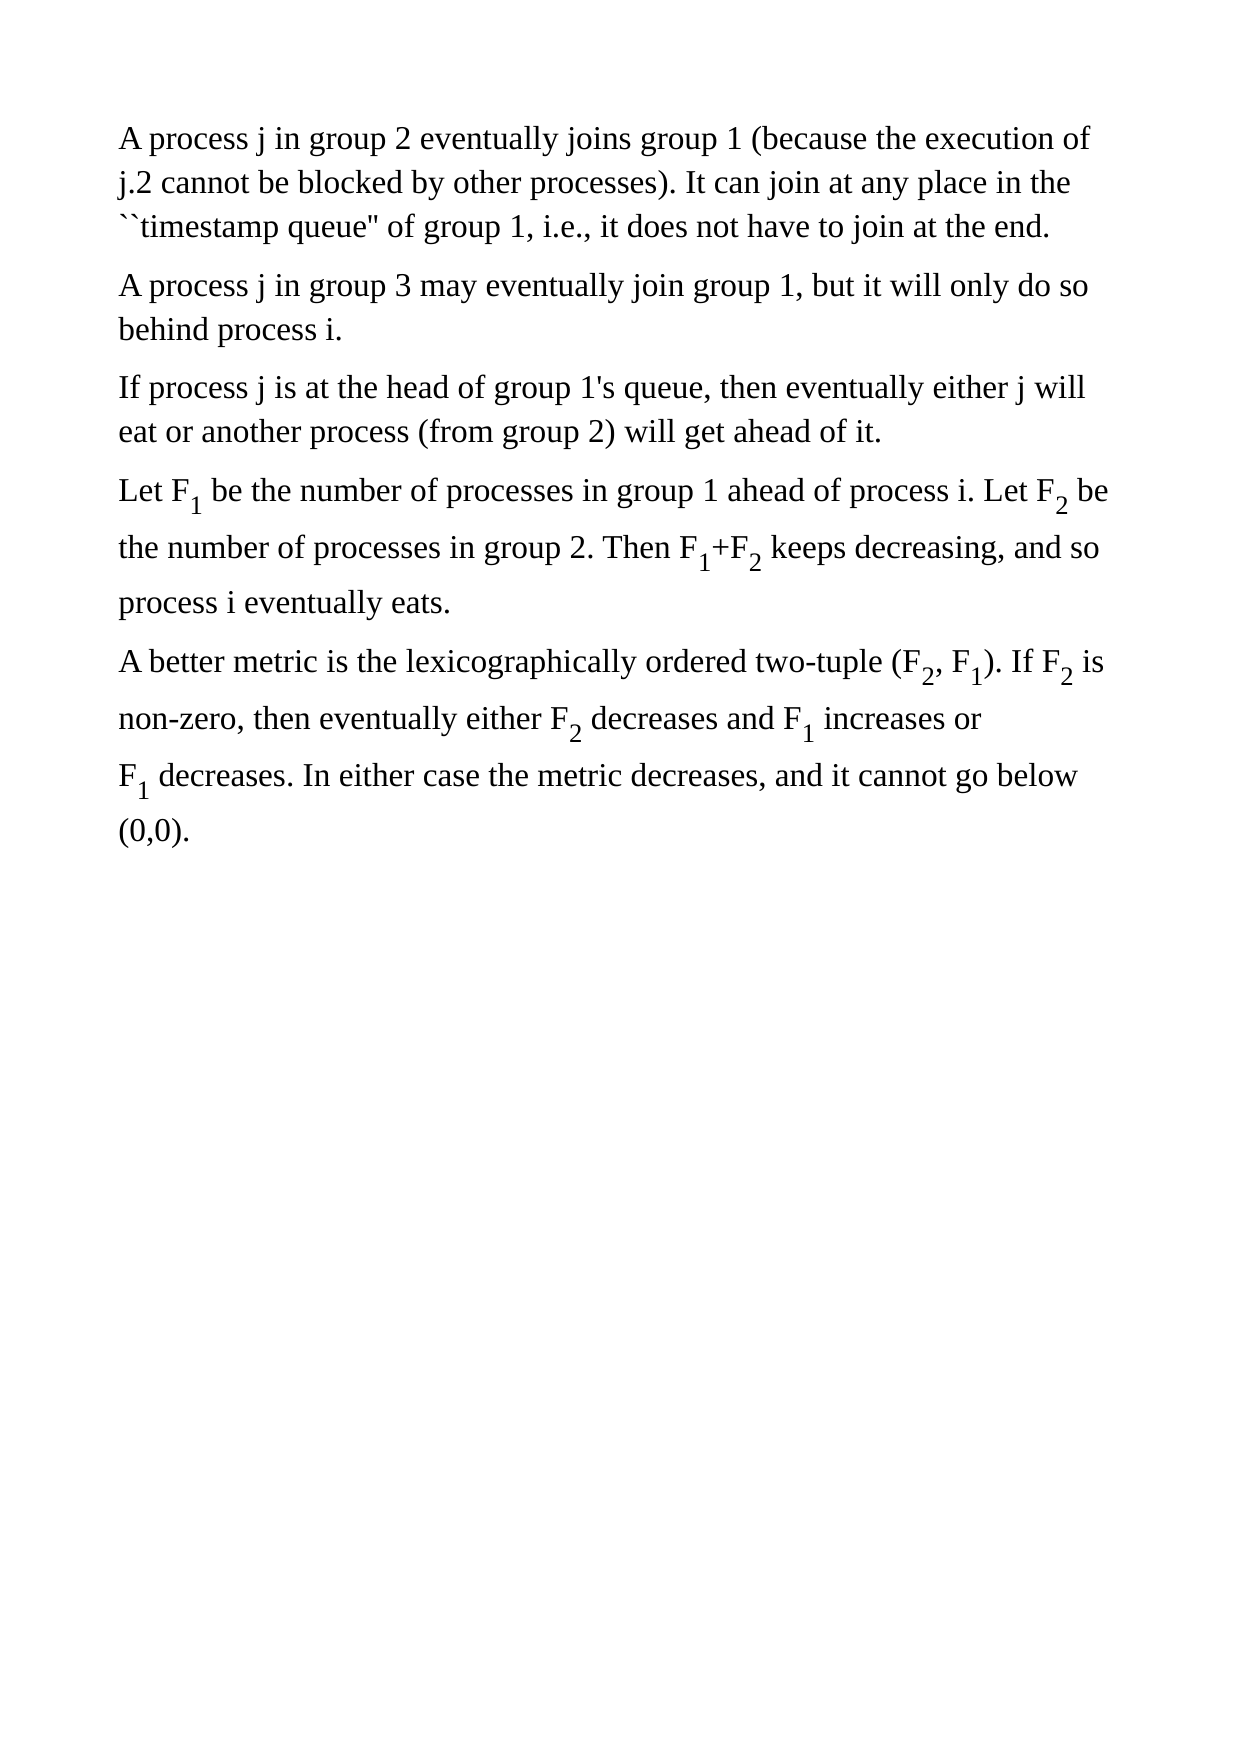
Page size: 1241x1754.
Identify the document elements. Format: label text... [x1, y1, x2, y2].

text A better metric is the lexicographically ordered two-tuple (F2, F1). If F2 is non-zero, then eventually either F2 decreases and F1 increases or F1 decreases. In either case the metric decreases, and it cannot go below (0,0). [118, 641, 1122, 849]
text A process j in group 3 may eventually join group 1, but it will only do so behind process i. [118, 265, 1122, 347]
text If process j is at the head of group 1's queue, then eventually either j will eat or another process (from group 2) will get ahead of it. [118, 368, 1122, 450]
text A process j in group 2 eventually joins group 1 (because the execution of j.2 cannot be blocked by other processes). It can join at any place in the ``timestamp queue'' of group 1, i.e., it does not have to join at the end. [118, 118, 1122, 244]
text Let F1 be the number of processes in group 1 ahead of process i. Let F2 be the number of processes in group 2. Then F1+F2 keeps decreasing, and so process i eventually eats. [118, 470, 1122, 621]
